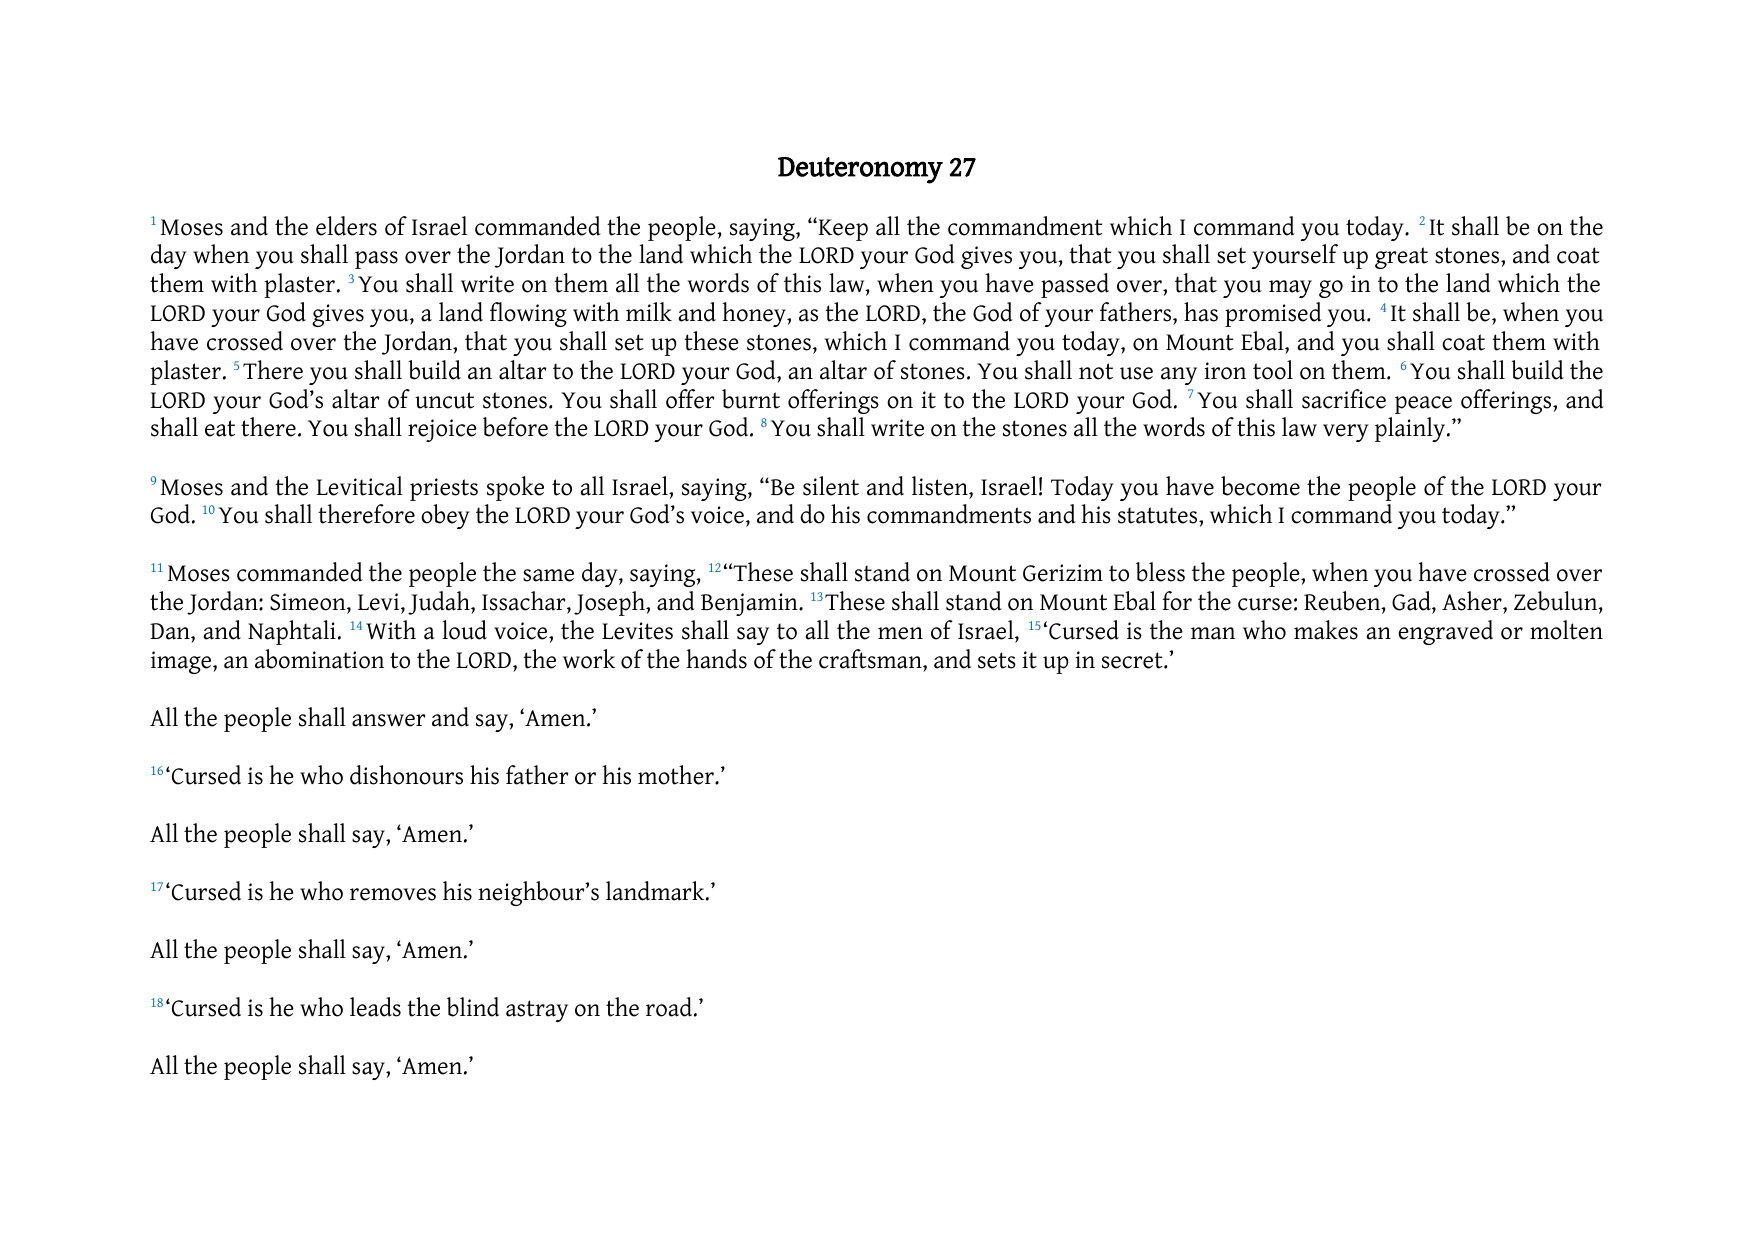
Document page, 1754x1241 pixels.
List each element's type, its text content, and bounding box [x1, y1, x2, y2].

text 1 Moses and the elders of Israel commanded the people, saying, “Keep all the commandment which I command you today. 2 It shall be on the day when you shall pass over the Jordan to the land which the LORD your God gives you, that you shall set yourself up great stones, and coat them with plaster. 3 You shall write on them all the words of this law, when you have passed over, that you may go in to the land which the LORD your God gives you, a land flowing with milk and honey, as the LORD, the God of your fathers, has promised you. 4 It shall be, when you have crossed over the Jordan, that you shall set up these stones, which I command you today, on Mount Ebal, and you shall coat them with plaster. 5 There you shall build an altar to the LORD your God, an altar of stones. You shall not use any iron tool on them. 6 You shall build the LORD your God’s altar of uncut stones. You shall offer burnt offerings on it to the LORD your God. 7 You shall sacrifice peace offerings, and shall eat there. You shall rejoice before the LORD your God. 8 You shall write on the stones all the words of this law very plainly.” [150, 213, 1604, 444]
text 9 Moses and the Levitical priests spoke to all Israel, saying, “Be silent and listen, Israel! Today you have become the people of the LORD your God. 10 You shall therefore obey the LORD your God’s voice, and do his commandments and his statutes, which I command you today.” [150, 473, 1604, 531]
text 11 Moses commanded the people the same day, saying, 12 “These shall stand on Mount Gerizim to bless the people, when you have crossed over the Jordan: Simeon, Levi, Judah, Issachar, Joseph, and Benjamin. 13 These shall stand on Mount Ebal for the curse: Reuben, Gad, Asher, Zebulun, Dan, and Naphtali. 14 With a loud voice, the Levites shall say to all the men of Israel, 15 ‘Cursed is the man who makes an engraved or molten image, an abomination to the LORD, the work of the hands of the craftsman, and sets it up in secret.’ [150, 560, 1604, 675]
text All the people shall say, ‘Amen.’ [150, 820, 1604, 849]
text All the people shall answer and say, ‘Amen.’ [150, 704, 1604, 733]
text 16 ‘Cursed is he who dishonours his father or his mother.’ [150, 762, 1604, 791]
text Deuteronomy 27 [150, 150, 1604, 184]
text All the people shall say, ‘Amen.’ [150, 1052, 1604, 1081]
text All the people shall say, ‘Amen.’ [150, 936, 1604, 965]
text 17 ‘Cursed is he who removes his neighbour’s landmark.’ [150, 878, 1604, 907]
text 18 ‘Cursed is he who leads the blind astray on the road.’ [150, 994, 1604, 1023]
